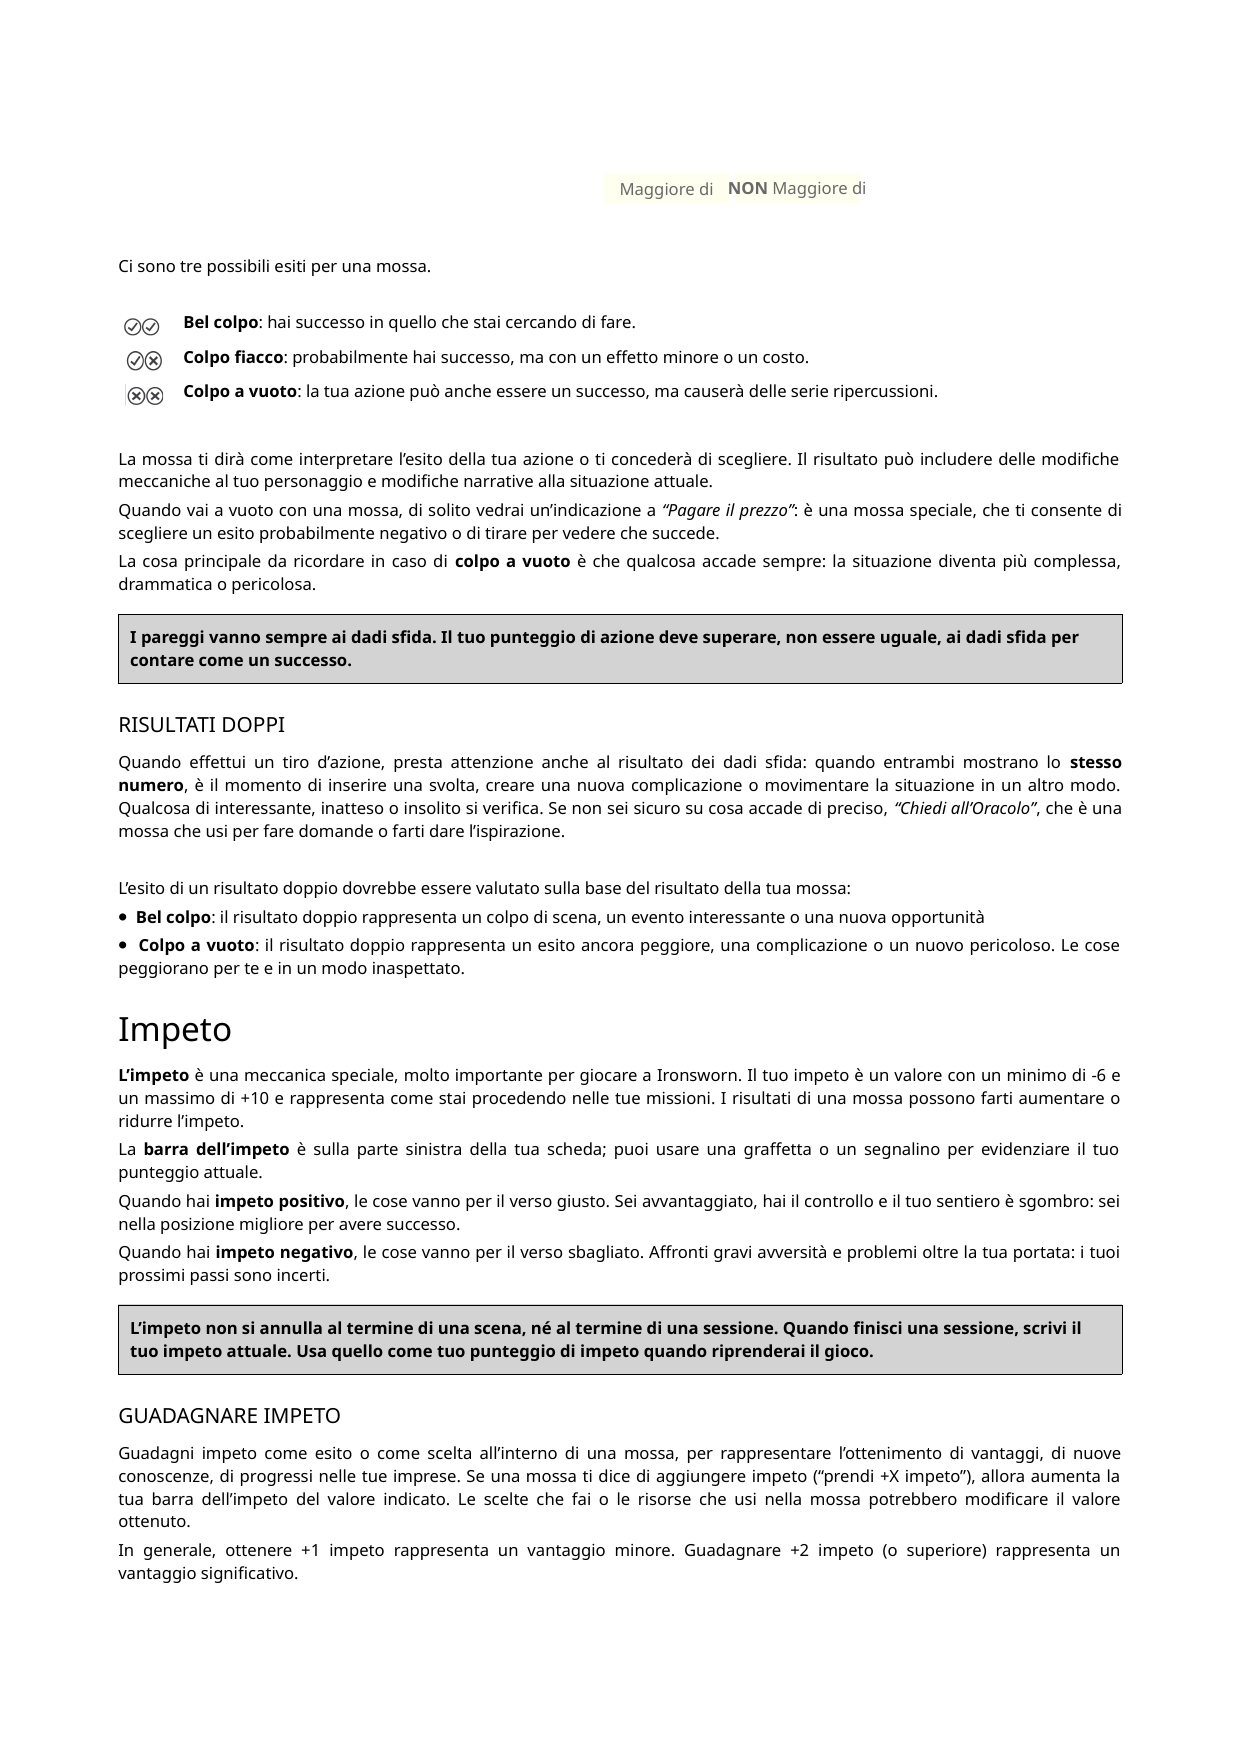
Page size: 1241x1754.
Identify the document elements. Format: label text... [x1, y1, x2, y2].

text La mossa ti dirà come interpretare l’esito della tua azione o ti concederà di scegliere. Il risultato può includere delle modifiche meccaniche al tuo personaggio e modifiche narrative alla situazione attuale. [118, 447, 1122, 493]
text ⦁ Bel colpo: il risultato doppio rappresenta un colpo di scena, un evento interessante o una nuova opportunità [118, 905, 1122, 928]
text L’impeto non si annulla al termine di una scena, né al termine di una sessione. Quando finisci una sessione, scrivi il tuo impeto attuale. Usa quello come tuo punteggio di impeto quando riprenderai il gioco. [119, 1306, 1122, 1374]
table_header Bel colpo: hai successo in quello che stai cercando di fare. [183, 311, 1122, 345]
table_cell Colpo a vuoto: la tua azione può anche essere un successo, ma causerà delle serie ripercussioni. [183, 379, 1122, 413]
table_header [118, 311, 183, 345]
text Quando hai impeto negativo, le cose vanno per il verso sbagliato. Affronti gravi avversità e problemi oltre la tua portata: i tuoi prossimi passi sono incerti. [118, 1241, 1122, 1286]
text I pareggi vanno sempre ai dadi sfida. Il tuo punteggio di azione deve superare, non essere uguale, ai dadi sfida per contare come un successo. [119, 615, 1122, 683]
text La cosa principale da ricordare in caso di colpo a vuoto è che qualcosa accade sempre: la situazione diventa più complessa, drammatica o pericolosa. [118, 550, 1122, 596]
text L’esito di un risultato doppio dovrebbe essere valutato sulla base del risultato della tua mossa: [118, 877, 1122, 899]
subtitle Impeto [118, 1006, 1122, 1051]
text L’impeto è una meccanica speciale, molto importante per giocare a Ironsworn. Il tuo impeto è un valore con un minimo di -6 e un massimo di +10 e rappresenta come stai procedendo nelle tue missioni. I risultati di una mossa possono farti aumentare o ridurre l’impeto. [118, 1064, 1122, 1132]
subtitle RISULTATI DOPPI [118, 710, 1122, 739]
text In generale, ottenere +1 impeto rappresenta un vantaggio minore. Guadagnare +2 impeto (o superiore) rappresenta un vantaggio significativo. [118, 1538, 1122, 1584]
text Guadagni impeto come esito o come scelta all’interno di una mossa, per rappresentare l’ottenimento di vantaggi, di nuove conoscenze, di progressi nelle tue imprese. Se una mossa ti dice di aggiungere impeto (“prendi +X impeto”), allora aumenta la tua barra dell’impeto del valore indicato. Le scelte che fai o le risorse che usi nella mossa potrebbero modificare il valore ottenuto. [118, 1442, 1122, 1533]
picture [125, 350, 163, 371]
table_cell Colpo fiacco: probabilmente hai successo, ma con un effetto minore o un costo. [183, 345, 1122, 379]
text ⦁ Colpo a vuoto: il risultato doppio rappresenta un esito ancora peggiore, una complicazione o un nuovo pericoloso. Le cose peggiorano per te e in un modo inaspettato. [118, 934, 1122, 979]
text Ci sono tre possibili esiti per una mossa. [118, 254, 1122, 277]
text Quando hai impeto positivo, le cose vanno per il verso giusto. Sei avvantaggiato, hai il controllo e il tuo sentiero è sgombro: sei nella posizione migliore per avere successo. [118, 1189, 1122, 1235]
text Quando vai a vuoto con una mossa, di solito vedrai un’indicazione a “Pagare il prezzo”: è una mossa speciale, che ti consente di scegliere un esito probabilmente negativo o di tirare per vedere che succede. [118, 499, 1122, 544]
picture [125, 384, 164, 406]
text La barra dell’impeto è sulla parte sinistra della tua scheda; puoi usare una graffetta o un segnalino per evidenziare il tuo punteggio attuale. [118, 1138, 1122, 1183]
table_cell [118, 379, 183, 413]
text Quando effettui un tiro d’azione, presta attenzione anche al risultato dei dadi sfida: quando entrambi mostrano lo stesso numero, è il momento di inserire una svolta, creare una nuova complicazione o movimentare la situazione in un altro modo. Qualcosa di interessante, inatteso o insolito si verifica. Se non sei sicuro su cosa accade di preciso, “Chiedi all’Oracolo”, che è una mossa che usi per fare domande o farti dare l’ispirazione. [118, 751, 1122, 842]
table_cell [118, 345, 183, 379]
subtitle GUADAGNARE IMPETO [118, 1401, 1122, 1429]
picture [123, 315, 160, 336]
